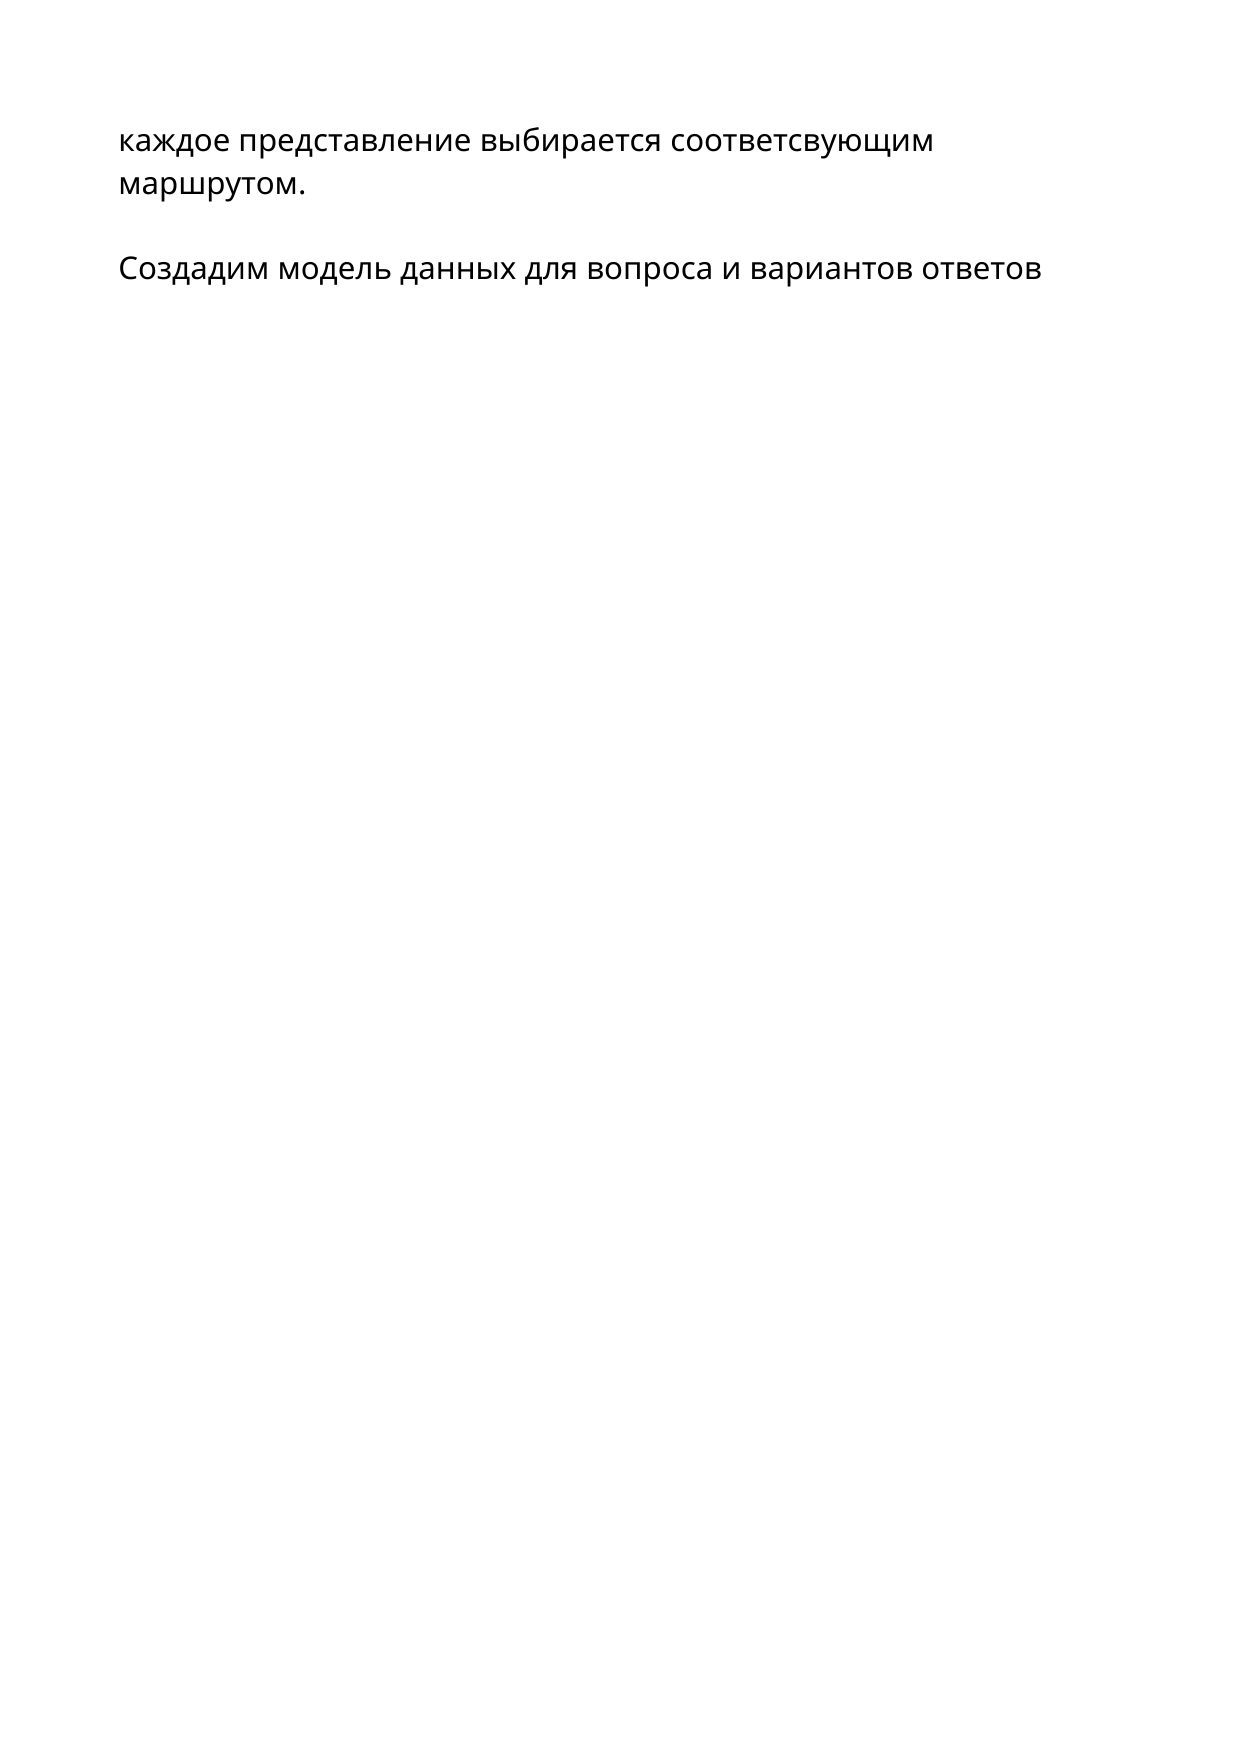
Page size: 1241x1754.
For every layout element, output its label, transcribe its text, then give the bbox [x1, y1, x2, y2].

text каждое представление выбирается соответсвующим маршрутом. [118, 118, 1122, 203]
text Создадим модель данных для вопроса и вариантов ответов [118, 246, 1122, 288]
